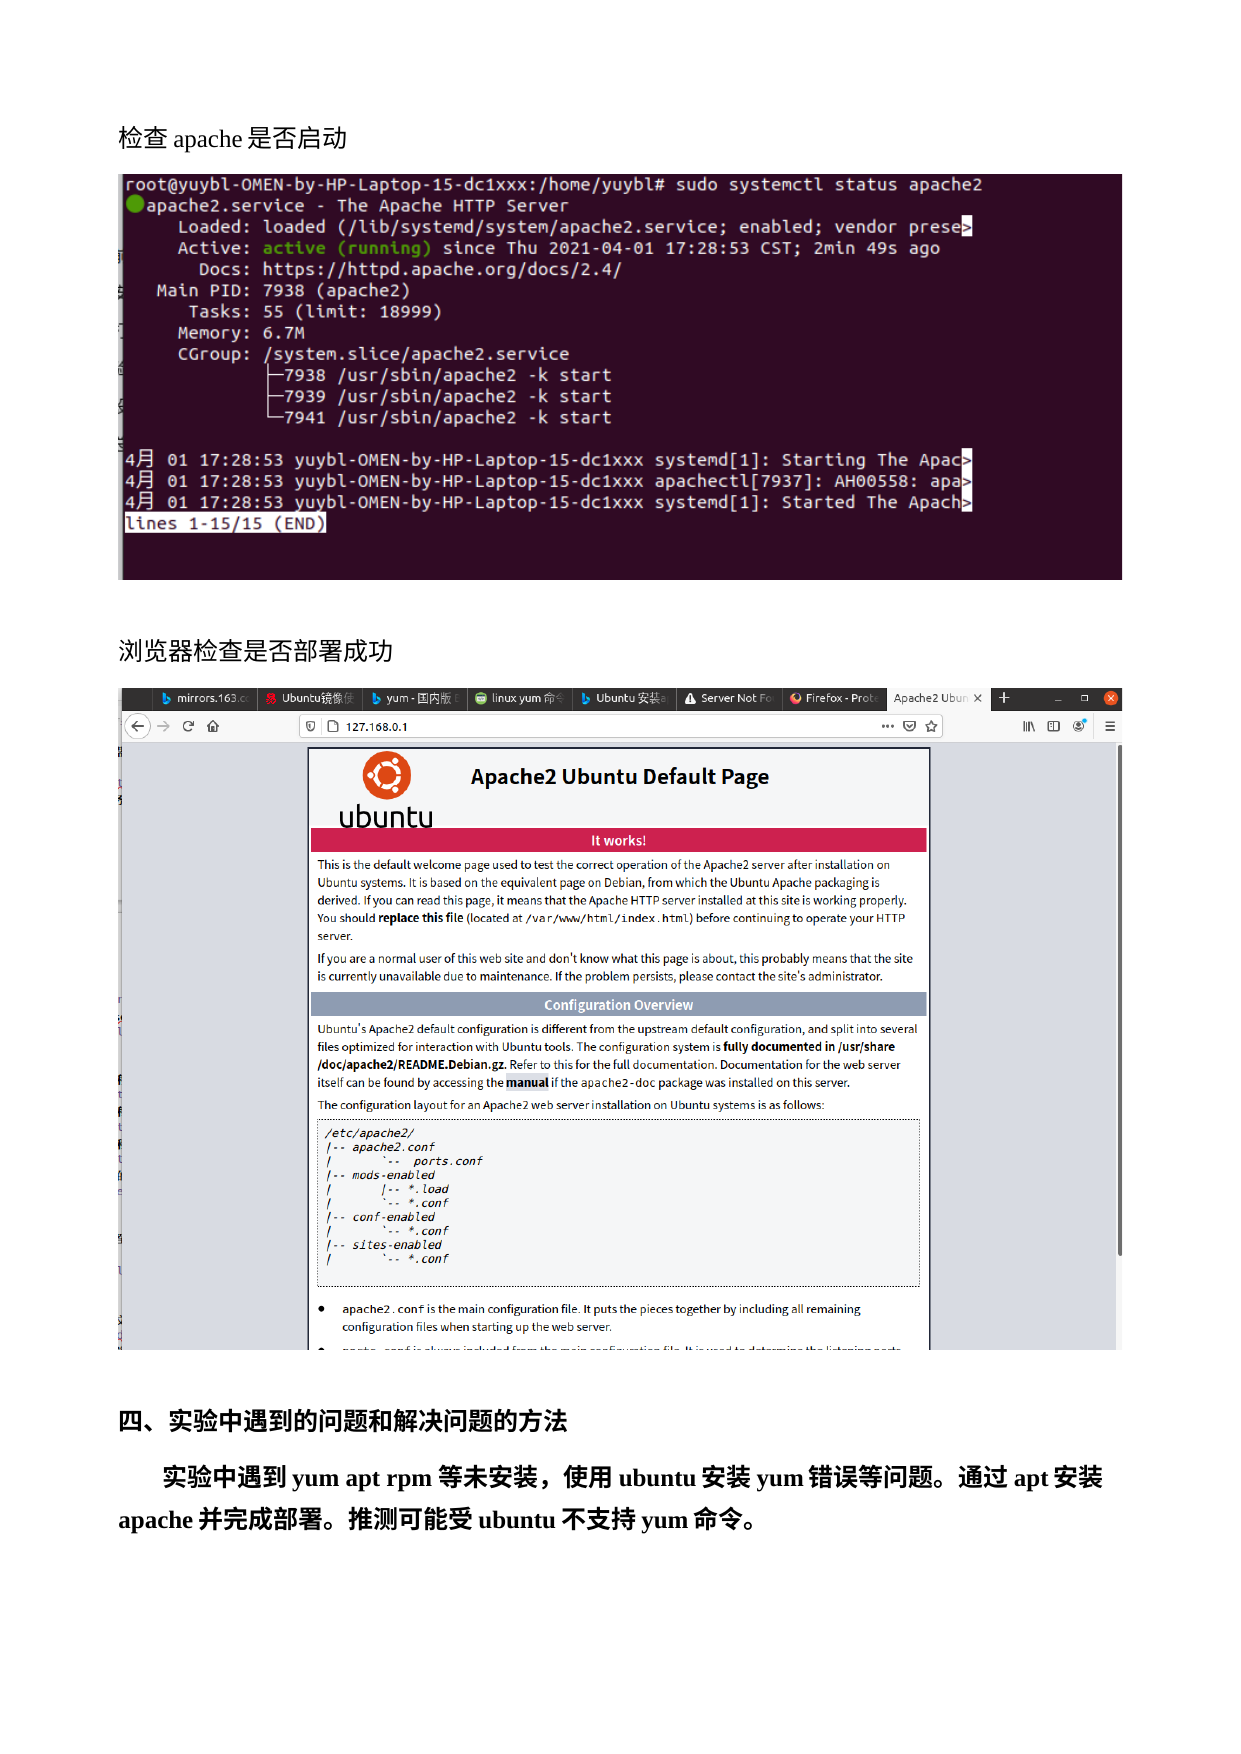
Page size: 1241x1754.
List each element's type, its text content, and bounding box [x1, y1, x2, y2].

text 检查apache是否启动 [118, 118, 1122, 154]
text 四、实验中遇到的问题和解决问题的方法 [118, 1402, 1122, 1438]
text 实验中遇到yum apt rpm 等未安装，使用ubuntu安装yum错误等问题。通过apt安装apache并完成部署。推测可能受ubuntu不支持yum命令。 [118, 1458, 1122, 1536]
text 浏览器检查是否部署成功 [118, 632, 1122, 668]
